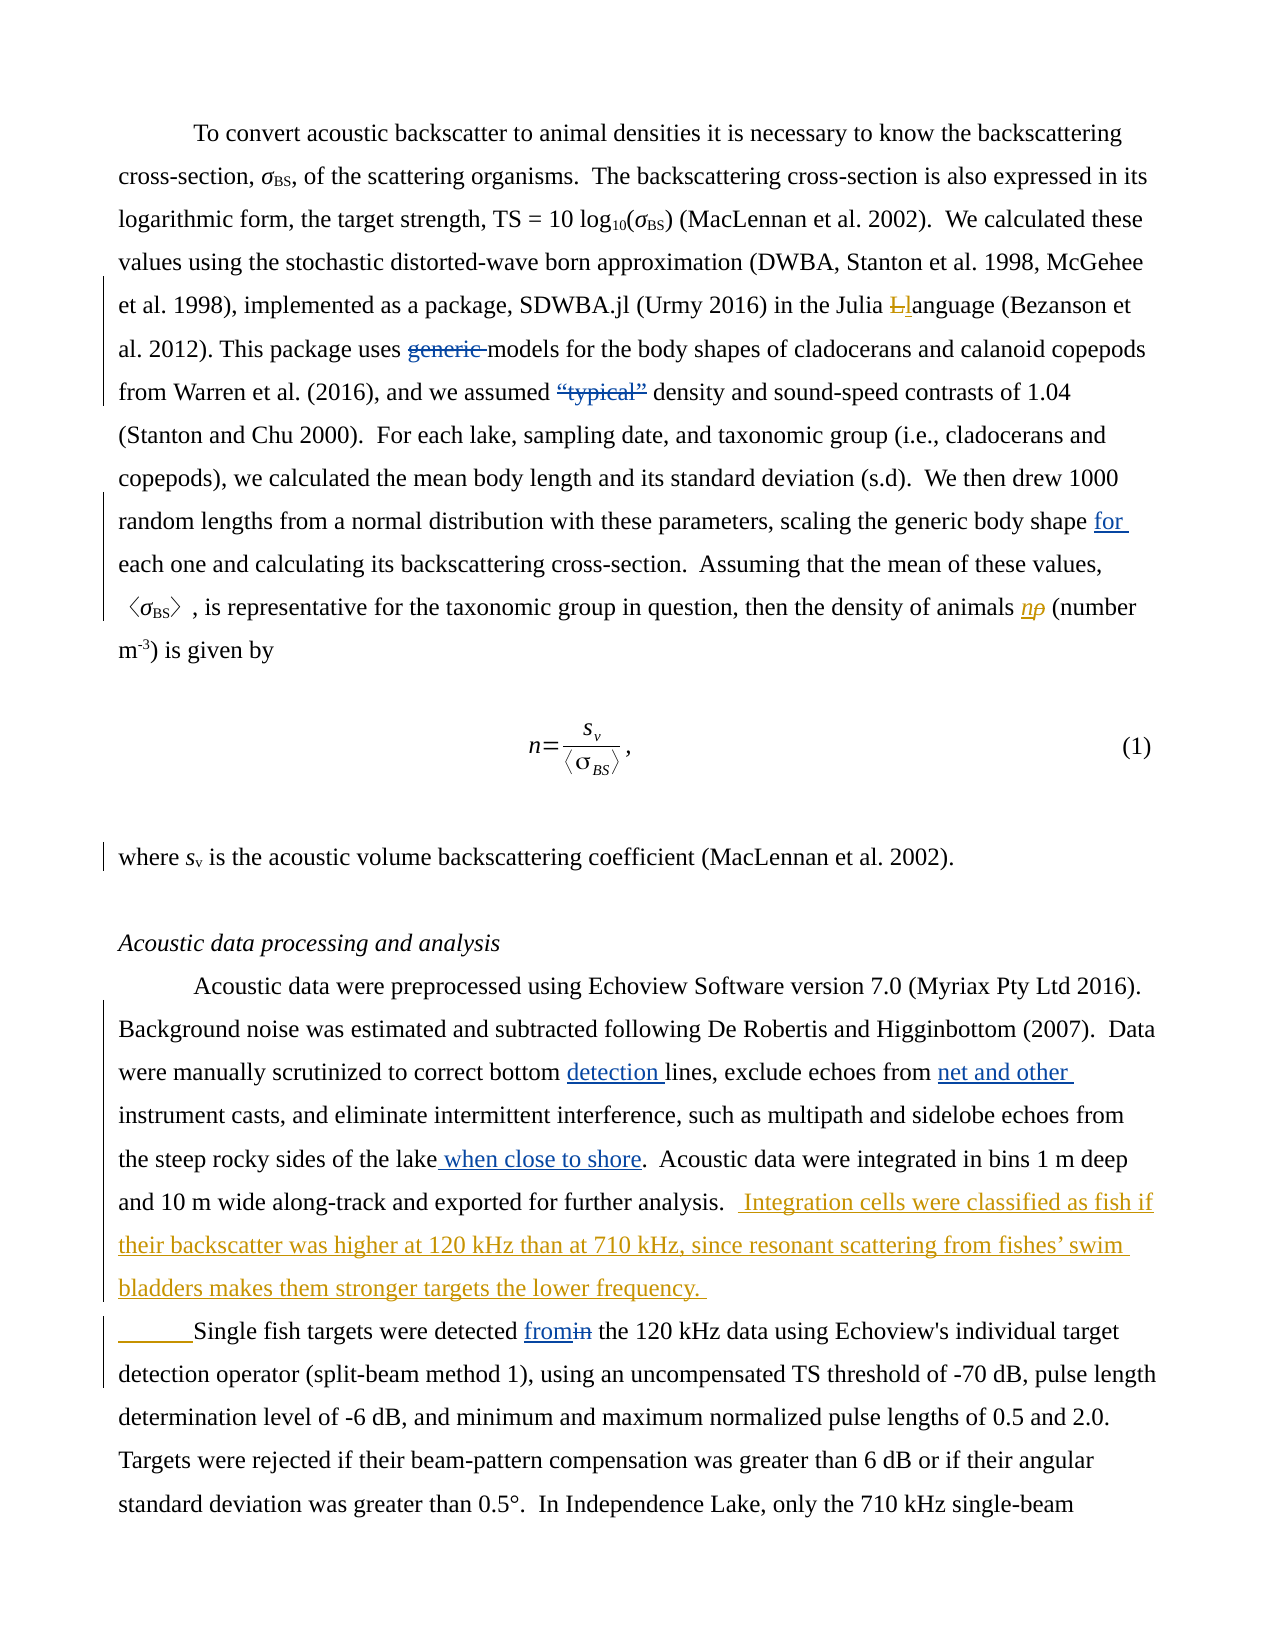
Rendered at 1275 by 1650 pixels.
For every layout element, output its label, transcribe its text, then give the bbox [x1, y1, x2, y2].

text Single fish targets were detected from the 120 kHz data using Echoview's individual target detection operator (split-beam method 1), using an uncompensated TS threshold of -70 dB, pulse length determination level of -6 dB, and minimum and maximum normalized pulse lengths of 0.5 and 2.0. Targets were rejected if their beam-pattern compensation was greater than 6 dB or if their angular standard deviation was greater than 0.5°. In Independence Lake, only the 710 kHz single-beam [118, 1316, 1157, 1517]
text where sv is the acoustic volume backscattering coefficient (MacLennan et al. 2002)⁠. [118, 842, 1157, 871]
table_header [118, 708, 1041, 799]
text Acoustic data processing and analysis [118, 928, 1157, 957]
text To convert acoustic backscatter to animal densities it is necessary to know the backscattering cross-section, σBS, of the scattering organisms. The backscattering cross-section is also expressed in its logarithmic form, the target strength, TS = 10 log10(σBS) (MacLennan et al. 2002)⁠. We calculated these values using the stochastic distorted-wave born approximation (DWBA, Stanton et al. 1998, McGehee et al. 1998)⁠, implemented as a package, SDWBA.jl (Urmy 2016)⁠ in the Julia language (Bezanson et al. 2012)⁠. This package uses models for the body shapes of cladocerans and calanoid copepods from Warren et al. (2016)⁠, and we assumed density and sound-speed contrasts of 1.04 (Stanton and Chu 2000)⁠. For each lake, sampling date, and taxonomic group (i.e., cladocerans and copepods), we calculated the mean body length and its standard deviation (s.d). We then drew 1000 random lengths from a normal distribution with these parameters, scaling the generic body shape for each one and calculating its backscattering cross-section. Assuming that the mean of these values, 〈σBS〉, is representative for the taxonomic group in question, then the density of animals n (number m-3) is given by [118, 118, 1157, 664]
text Acoustic data were preprocessed using Echoview Software version 7.0 (Myriax Pty Ltd 2016)⁠. Background noise was estimated and subtracted following De Robertis and Higginbottom (2007)⁠. Data were manually scrutinized to correct bottom detection lines, exclude echoes from net and other instrument casts, and eliminate intermittent interference, such as multipath and sidelobe echoes from the steep rocky sides of the lake when close to shore. Acoustic data were integrated in bins 1 m deep and 10 m wide along-track and exported for further analysis. Integration cells were classified as fish if their backscatter was higher at 120 kHz than at 710 kHz, since resonant scattering from fishes’ swim bladders makes them stronger targets the lower frequency. [118, 971, 1157, 1302]
table_header (1) [1041, 708, 1157, 799]
